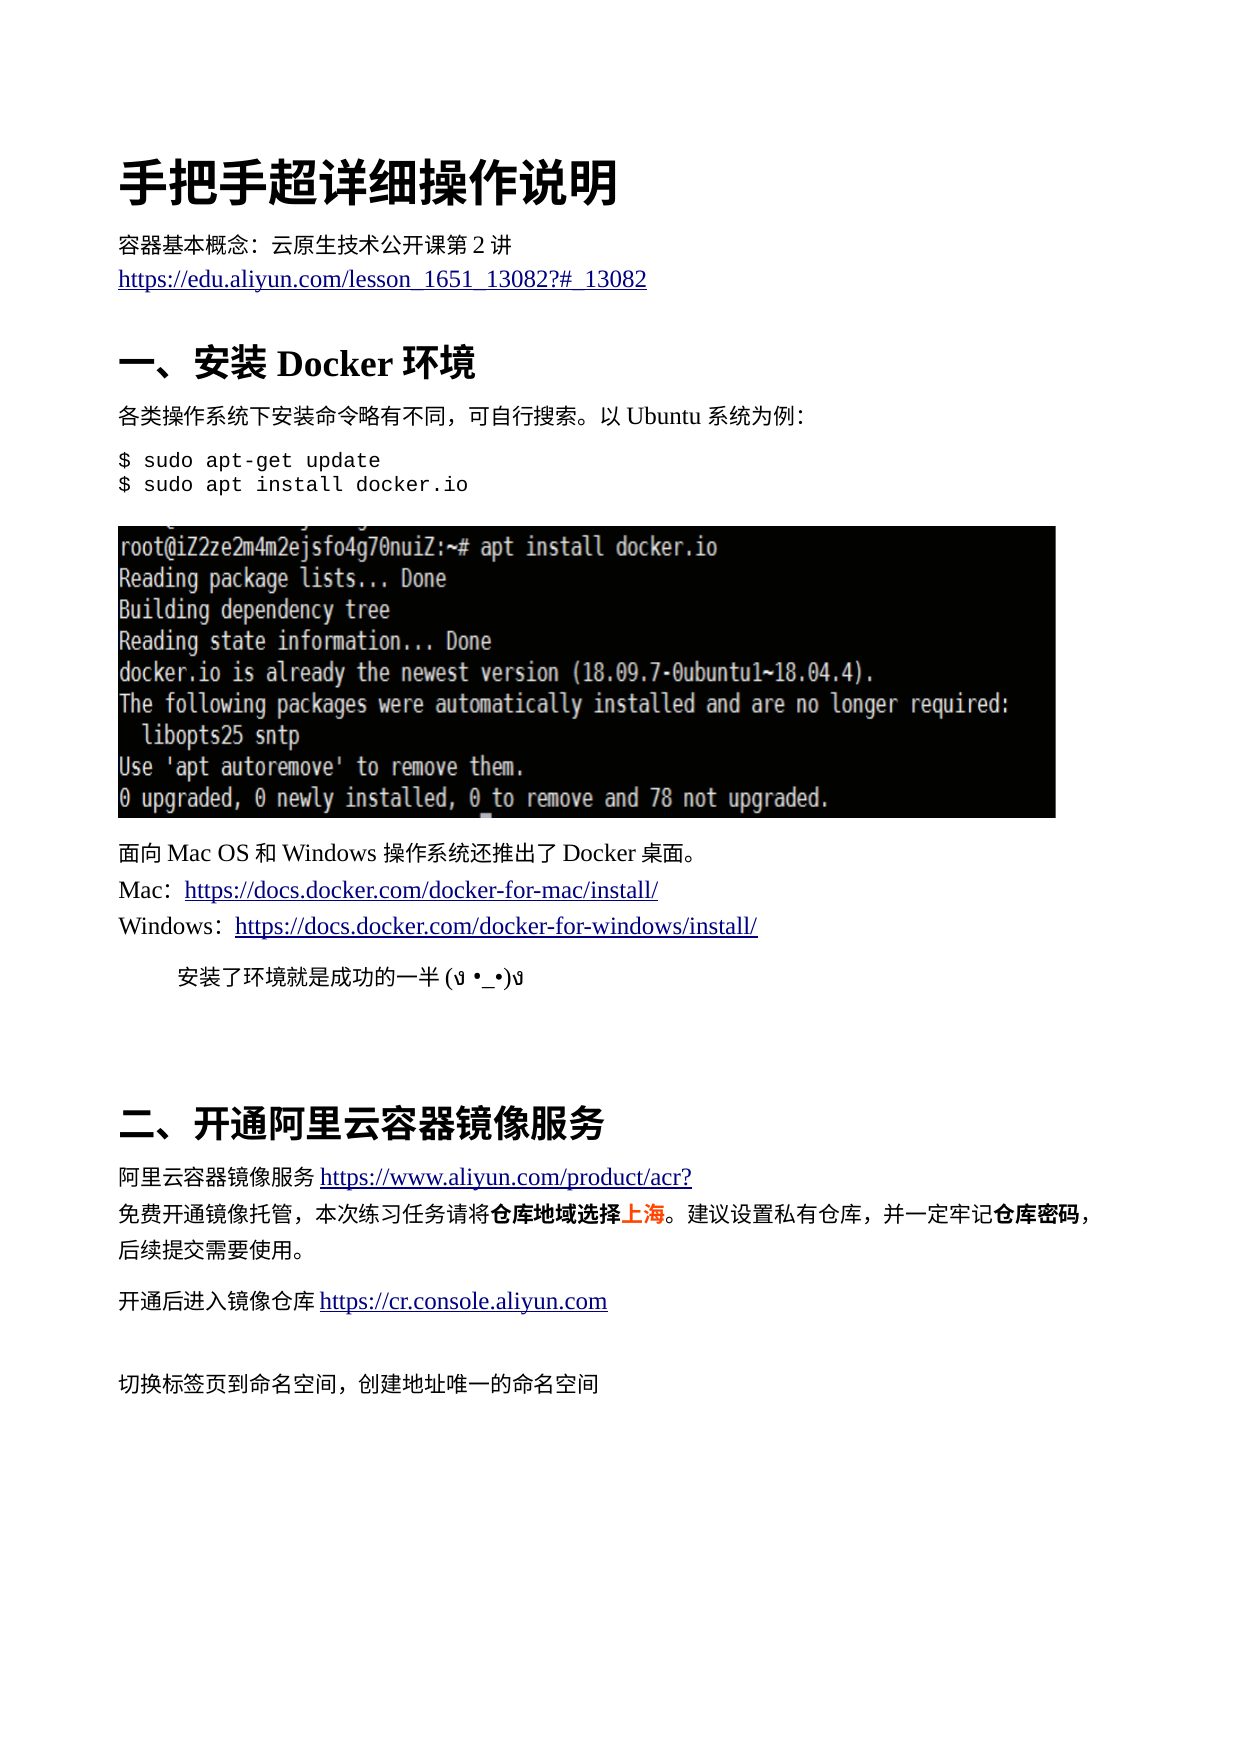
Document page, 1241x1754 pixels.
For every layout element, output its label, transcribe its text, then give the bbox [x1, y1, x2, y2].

picture [118, 526, 1056, 818]
text $ sudo apt-get update [118, 450, 1122, 474]
subtitle 二、开通阿里云容器镜像服务 [118, 1093, 1122, 1148]
text 各类操作系统下安装命令略有不同，可自行搜索。以 Ubuntu 系统为例： [118, 399, 1122, 431]
text 安装了环境就是成功的一半 (ง •_•)ง [177, 960, 1063, 996]
subtitle 手把手超详细操作说明 [118, 143, 1122, 216]
text 面向 Mac OS 和Windows 操作系统还推出了Docker桌面。 Mac：https://docs.docker.com/docker-for-mac/install/ Windows：https://docs.docker.com/docker-for-windows/install/ [118, 836, 1122, 941]
text 容器基本概念：云原生技术公开课第2讲 https://edu.aliyun.com/lesson_1651_13082?#_13082 [118, 228, 1122, 293]
subtitle 一、安装 Docker 环境 [118, 332, 1122, 387]
text 切换标签页到命名空间，创建地址唯一的命名空间 [118, 1367, 1122, 1399]
text 阿里云容器镜像服务 https://www.aliyun.com/product/acr? 免费开通镜像托管，本次练习任务请将仓库地域选择上海。建议设置私有仓库，并一定牢记仓库密码，后续提交需要使用。 [118, 1160, 1122, 1265]
text 开通后进入镜像仓库https://cr.console.aliyun.com [118, 1284, 1122, 1349]
text $ sudo apt install docker.io [118, 474, 1122, 497]
